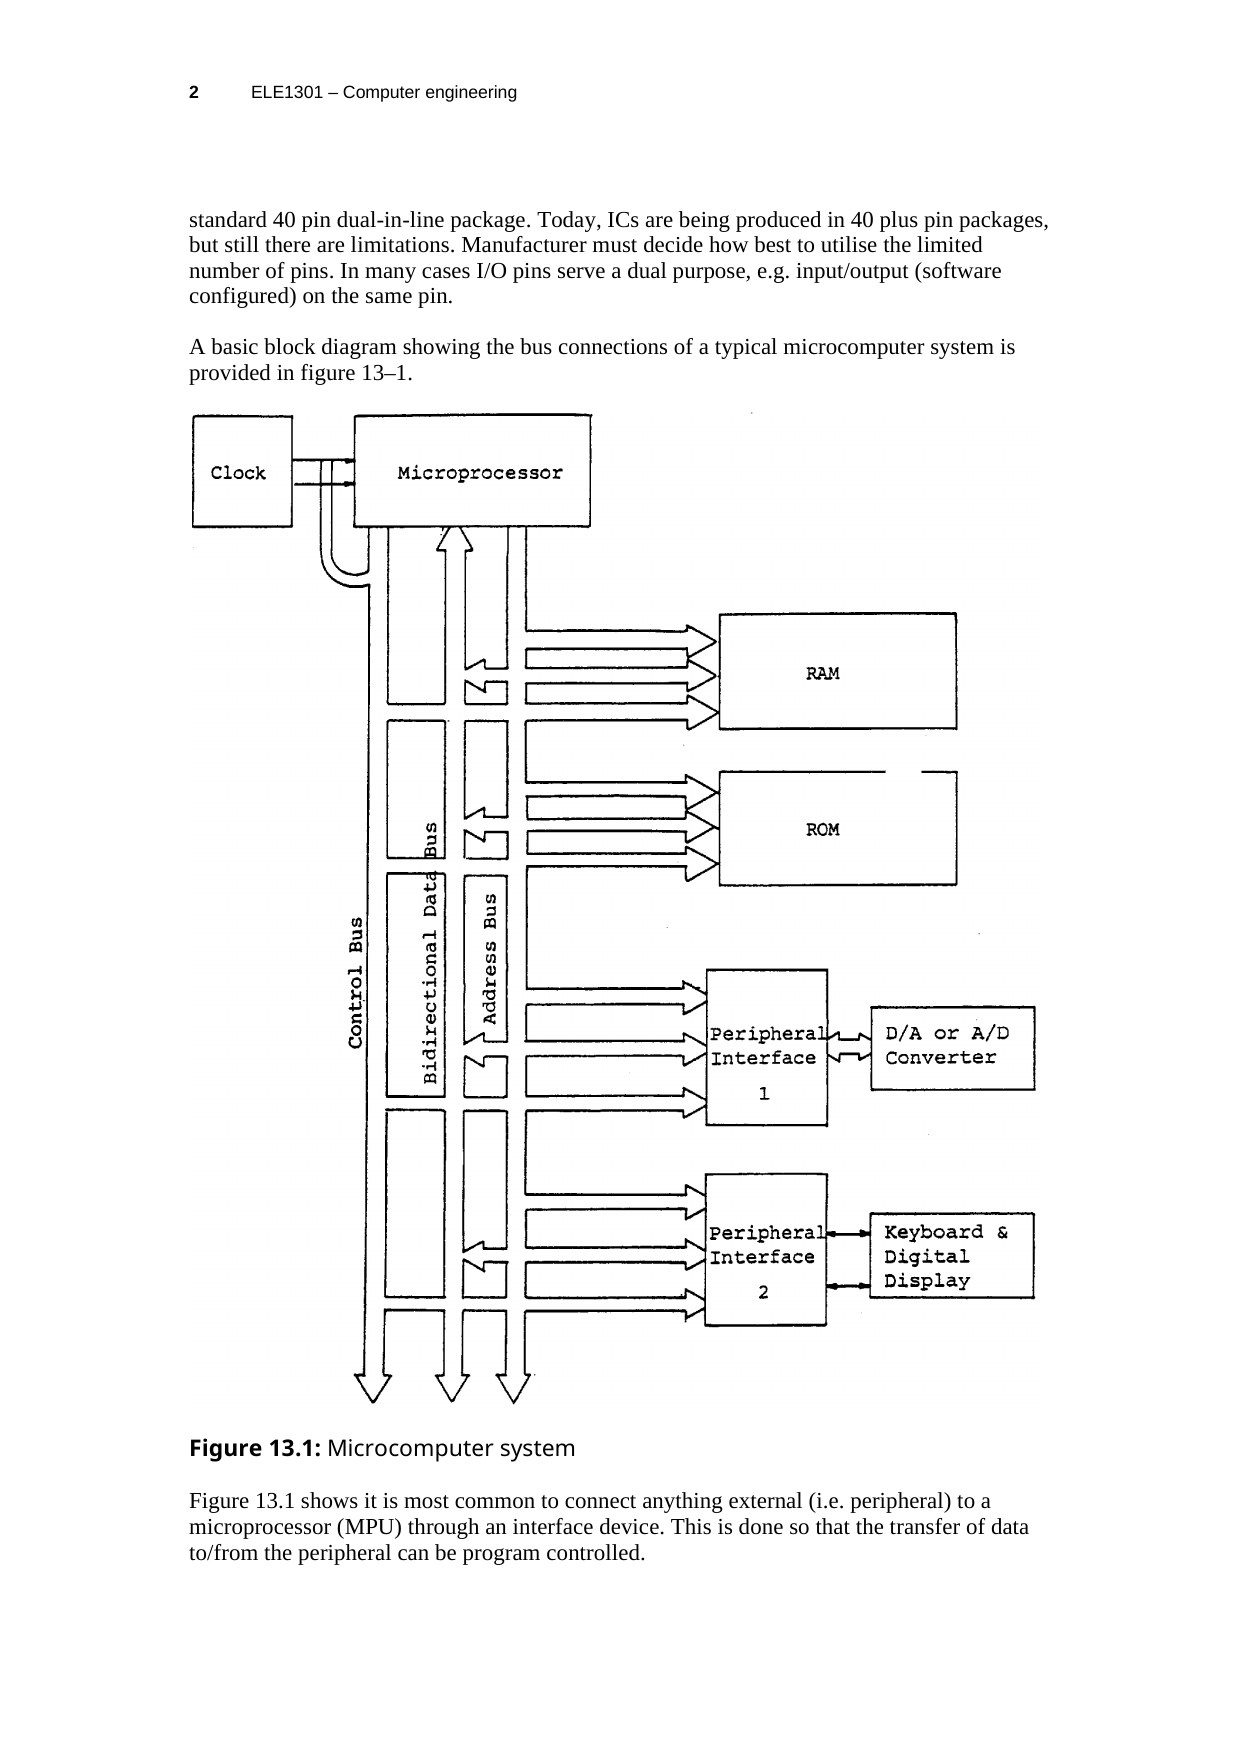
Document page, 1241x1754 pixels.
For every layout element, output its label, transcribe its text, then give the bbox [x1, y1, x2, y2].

text A basic block diagram showing the bus connections of a typical microcomputer system is provided in figure 13–1. [189, 334, 1051, 385]
text Figure 13.1 shows it is most common to connect anything external (i.e. peripheral) to a microprocessor (MPU) through an interface device. This is done so that the transfer of data to/from the peripheral can be program controlled. [189, 1488, 1051, 1565]
text standard 40 pin dual-in-line package. Today, ICs are being produced in 40 plus pin packages, but still there are limitations. Manufacturer must decide how best to utilise the limited number of pins. In many cases I/O pins serve a dual purpose, e.g. input/output (software configured) on the same pin. [189, 207, 1051, 309]
picture [188, 410, 1040, 1408]
text Figure 13.1: Microcomputer system [189, 1432, 1051, 1463]
